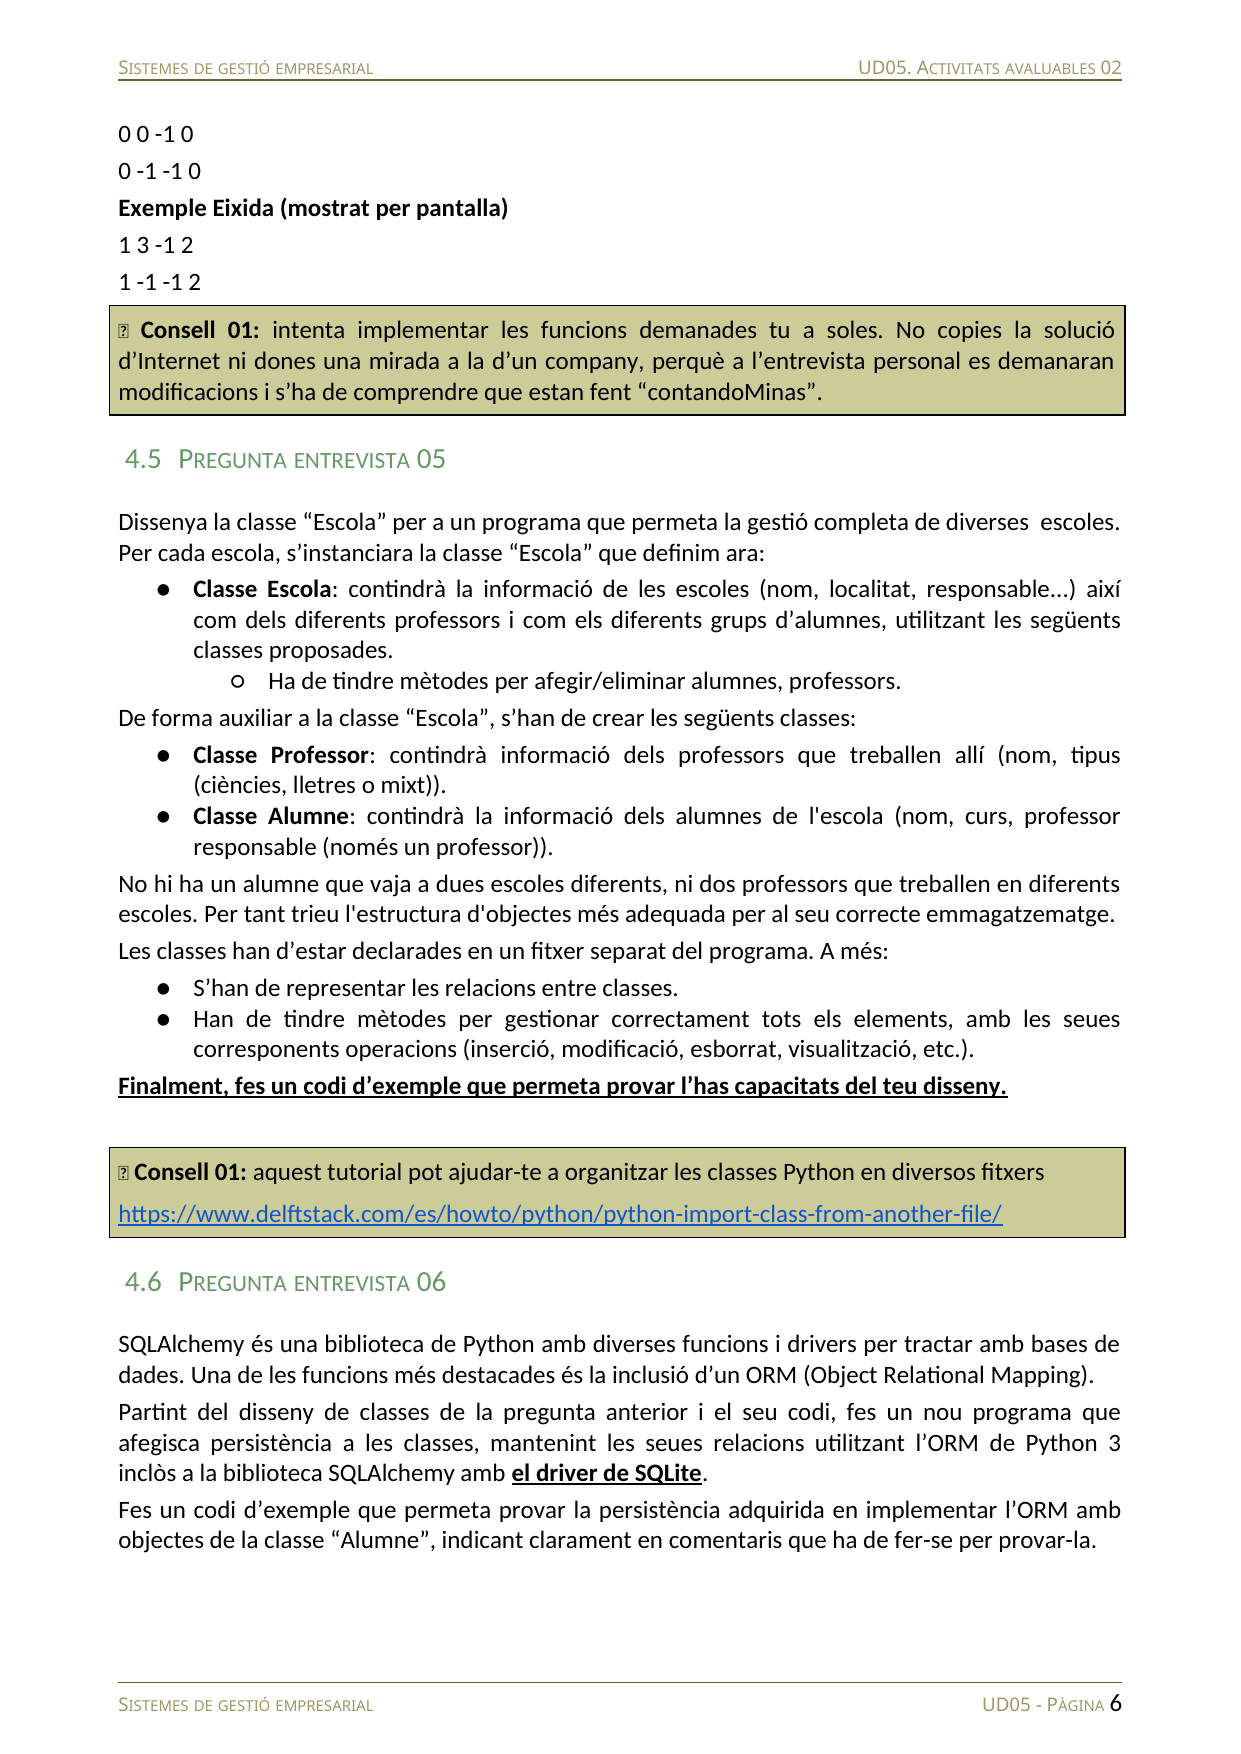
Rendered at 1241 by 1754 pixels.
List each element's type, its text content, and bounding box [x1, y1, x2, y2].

text Dissenya la classe “Escola” per a un programa que permeta la gestió completa de diverses escoles. Per cada escola, s’instanciara la classe “Escola” que definim ara: [118, 506, 1122, 567]
list Ha de tindre mètodes per afegir/eliminar alumnes, professors. [231, 665, 1122, 696]
list Han de tindre mètodes per gestionar correctament tots els elements, amb les seues corresponents operacions (inserció, modificació, esborrat, visualització, etc.). [156, 1003, 1122, 1064]
text 1 3 -1 2 [118, 229, 1122, 259]
text No hi ha un alumne que vaja a dues escoles diferents, ni dos professors que treballen en diferents escoles. Per tant trieu l'estructura d'objectes més adequada per al seu correcte emmagatzematge. [118, 868, 1122, 929]
list S’han de representar les relacions entre classes. [156, 972, 1122, 1003]
text Les classes han d’estar declarades en un fitxer separat del programa. A més: [118, 935, 1122, 966]
subtitle Pregunta entrevista 05 [118, 440, 1122, 476]
text Finalment, fes un codi d’exemple que permeta provar l’has capacitats del teu disseny. [118, 1070, 1122, 1101]
text De forma auxiliar a la classe “Escola”, s’han de crear les següents classes: [118, 702, 1122, 733]
text 1 -1 -1 2 [118, 266, 1122, 296]
text 0 0 -1 0 [118, 118, 1122, 148]
subtitle Pregunta entrevista 06 [118, 1263, 1122, 1298]
list Classe Alumne: contindrà la informació dels alumnes de l'escola (nom, curs, professor responsable (només un professor)). [156, 800, 1122, 861]
text 0 -1 -1 0 [118, 155, 1122, 186]
text Fes un codi d’exemple que permeta provar la persistència adquirida en implementar l’ORM amb objectes de la classe “Alumne”, indicant clarament en comentaris que ha de fer-se per provar-la. [118, 1494, 1122, 1555]
text Exemple Eixida (mostrat per pantalla) [118, 192, 1122, 222]
text 💬 Consell 01: intenta implementar les funcions demanades tu a soles. No copies la solució d’Internet ni dones una mirada a la d’un company, perquè a l’entrevista personal es demanaran modificacions i s’ha de comprendre que estan fent “contandoMinas”. [110, 306, 1124, 414]
text https://www.delftstack.com/es/howto/python/python-import-class-from-another-file/ [110, 1189, 1124, 1237]
list Classe Escola: contindrà la informació de les escoles (nom, localitat, responsable...) així com dels diferents professors i com els diferents grups d’alumnes, utilitzant les següents classes proposades. [156, 574, 1122, 665]
text SQLAlchemy és una biblioteca de Python amb diverses funcions i drivers per tractar amb bases de dades. Una de les funcions més destacades és la inclusió d’un ORM (Object Relational Mapping). [118, 1329, 1122, 1390]
text 💬 Consell 01: aquest tutorial pot ajudar-te a organitzar les classes Python en diversos fitxers [110, 1148, 1124, 1186]
list Classe Professor: contindrà informació dels professors que treballen allí (nom, tipus (ciències, lletres o mixt)). [156, 739, 1122, 800]
text Partint del disseny de classes de la pregunta anterior i el seu codi, fes un nou programa que afegisca persistència a les classes, mantenint les seues relacions utilitzant l’ORM de Python 3 inclòs a la biblioteca SQLAlchemy amb el driver de SQLite. [118, 1396, 1122, 1488]
